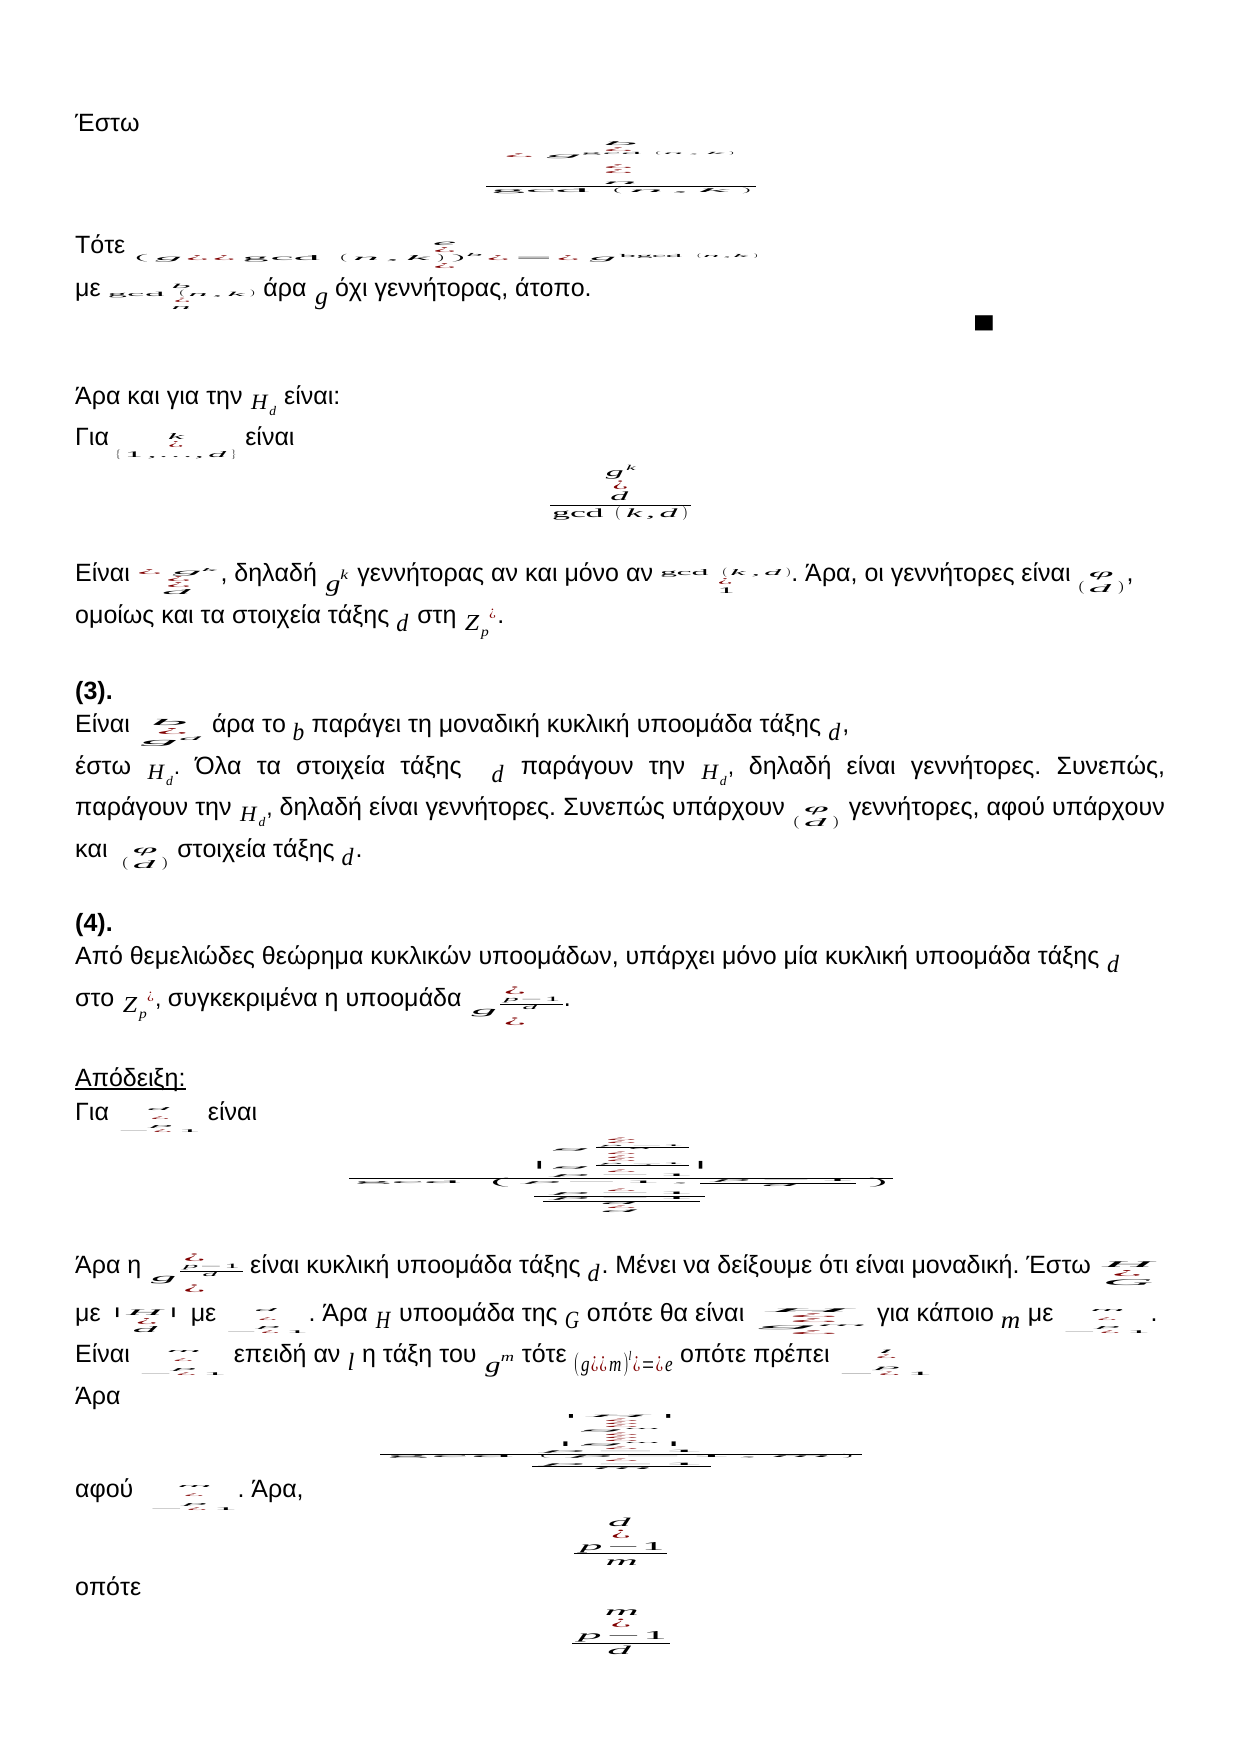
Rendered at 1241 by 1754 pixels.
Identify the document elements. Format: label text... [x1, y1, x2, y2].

text Έστω [75, 108, 1165, 137]
text (3). [75, 676, 1165, 704]
text Από θεμελιώδες θεώρημα κυκλικών υποομάδων, υπάρχει μόνο μία κυκλική υποομάδα τάξης στο , συγκεκριμένα η υποομάδα . [75, 941, 1165, 1026]
text οπότε [75, 1572, 1165, 1601]
text Τότε [75, 230, 1165, 269]
text (4). [75, 908, 1165, 937]
text Απόδειξη: [75, 1063, 1165, 1092]
text ▀ [75, 314, 1165, 343]
text Για είναι [75, 1096, 1165, 1134]
text Είναι , δηλαδή γεννήτορας αν και μόνο αν . Άρα, οι γεννήτορες είναι , ομοίως και τα στοιχεία τάξης στη . [75, 558, 1165, 638]
text Για είναι [75, 422, 1165, 459]
text με άρα όχι γεννήτορας, άτοπο. [75, 273, 1165, 310]
text Άρα [75, 1381, 1165, 1410]
text έστω . Όλα τα στοιχεία τάξης παράγουν την , δηλαδή είναι γεννήτορες. Συνεπώς, παράγουν την , δηλαδή είναι γεννήτορες. Συνεπώς υπάρχουν γεννήτορες, αφού υπάρχουν και στοιχεία τάξης . [75, 751, 1165, 871]
text Άρα η είναι κυκλική υποομάδα τάξης . Μένει να δείξουμε ότι είναι μοναδική. Έστω με με . Άρα υποομάδα της οπότε θα είναι για κάποιο με . Είναι επειδή αν η τάξη του τότε οπότε πρέπει [75, 1250, 1165, 1377]
text αφού . Άρα, [75, 1474, 1165, 1511]
text Άρα και για την είναι: [75, 381, 1165, 418]
text Είναι άρα το παράγει τη μοναδική κυκλική υποομάδα τάξης , [75, 709, 1165, 747]
